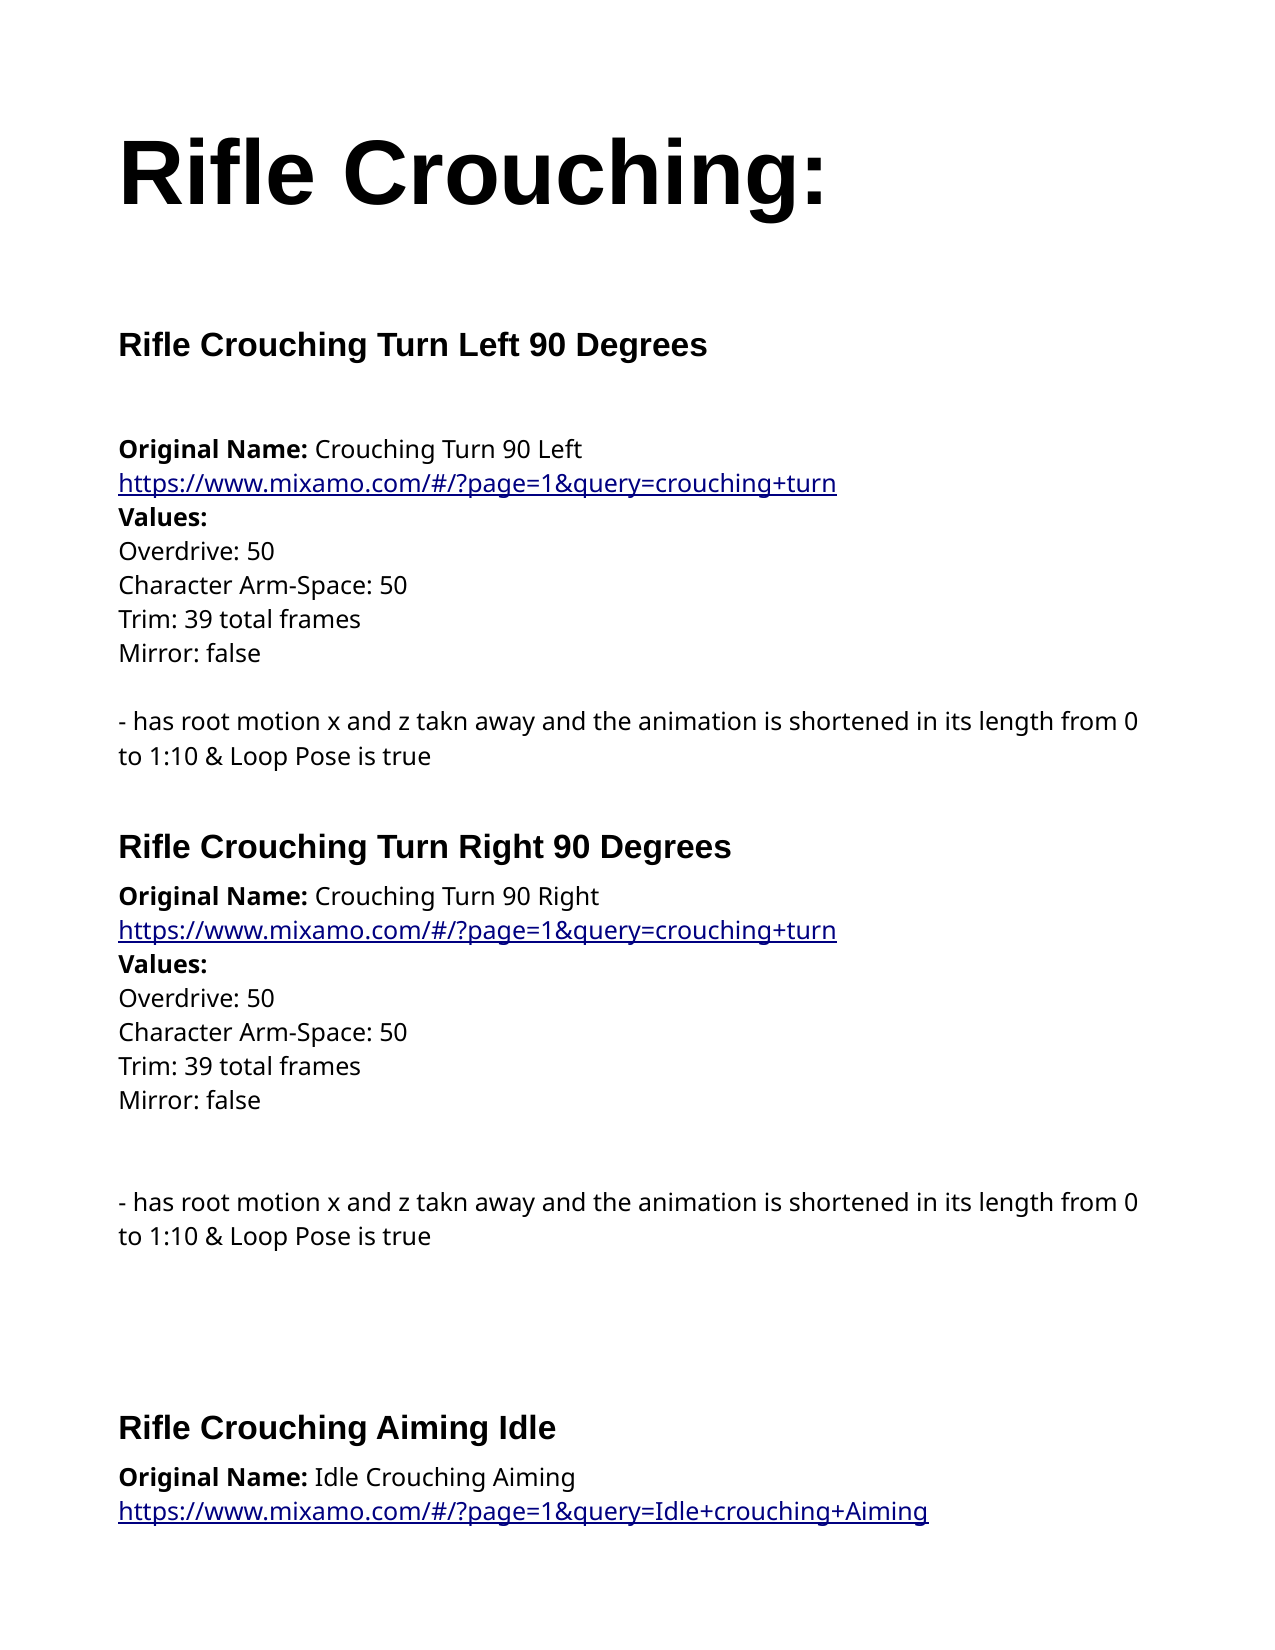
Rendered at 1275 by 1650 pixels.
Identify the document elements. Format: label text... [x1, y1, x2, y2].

text - has root motion x and z takn away and the animation is shortened in its length from 0 to 1:10 & Loop Pose is true [118, 1185, 1157, 1253]
text Values: [118, 946, 1157, 980]
text Values: [118, 500, 1157, 534]
subtitle Rifle Crouching Turn Left 90 Degrees [118, 325, 1157, 364]
text - has root motion x and z takn away and the animation is shortened in its length from 0 to 1:10 & Loop Pose is true [118, 704, 1157, 772]
text Original Name: Crouching Turn 90 Right [118, 878, 1157, 912]
text https://www.mixamo.com/#/?page=1&query=crouching+turn [118, 912, 1157, 946]
text Mirror: false [118, 1083, 1157, 1117]
text Trim: 39 total frames [118, 602, 1157, 636]
text https://www.mixamo.com/#/?page=1&query=crouching+turn [118, 466, 1157, 500]
text Overdrive: 50 [118, 534, 1157, 568]
text Overdrive: 50 [118, 980, 1157, 1014]
text Mirror: false [118, 636, 1157, 670]
subtitle Rifle Crouching Aiming Idle [118, 1408, 1157, 1447]
subtitle Rifle Crouching Turn Right 90 Degrees [118, 827, 1157, 866]
subtitle Rifle Crouching: [118, 118, 1157, 223]
text Character Arm-Space: 50 [118, 568, 1157, 602]
text Original Name: Crouching Turn 90 Left [118, 432, 1157, 466]
text Character Arm-Space: 50 [118, 1014, 1157, 1048]
text Original Name: Idle Crouching Aiming [118, 1459, 1157, 1493]
text Trim: 39 total frames [118, 1048, 1157, 1083]
text https://www.mixamo.com/#/?page=1&query=Idle+crouching+Aiming [118, 1493, 1157, 1527]
